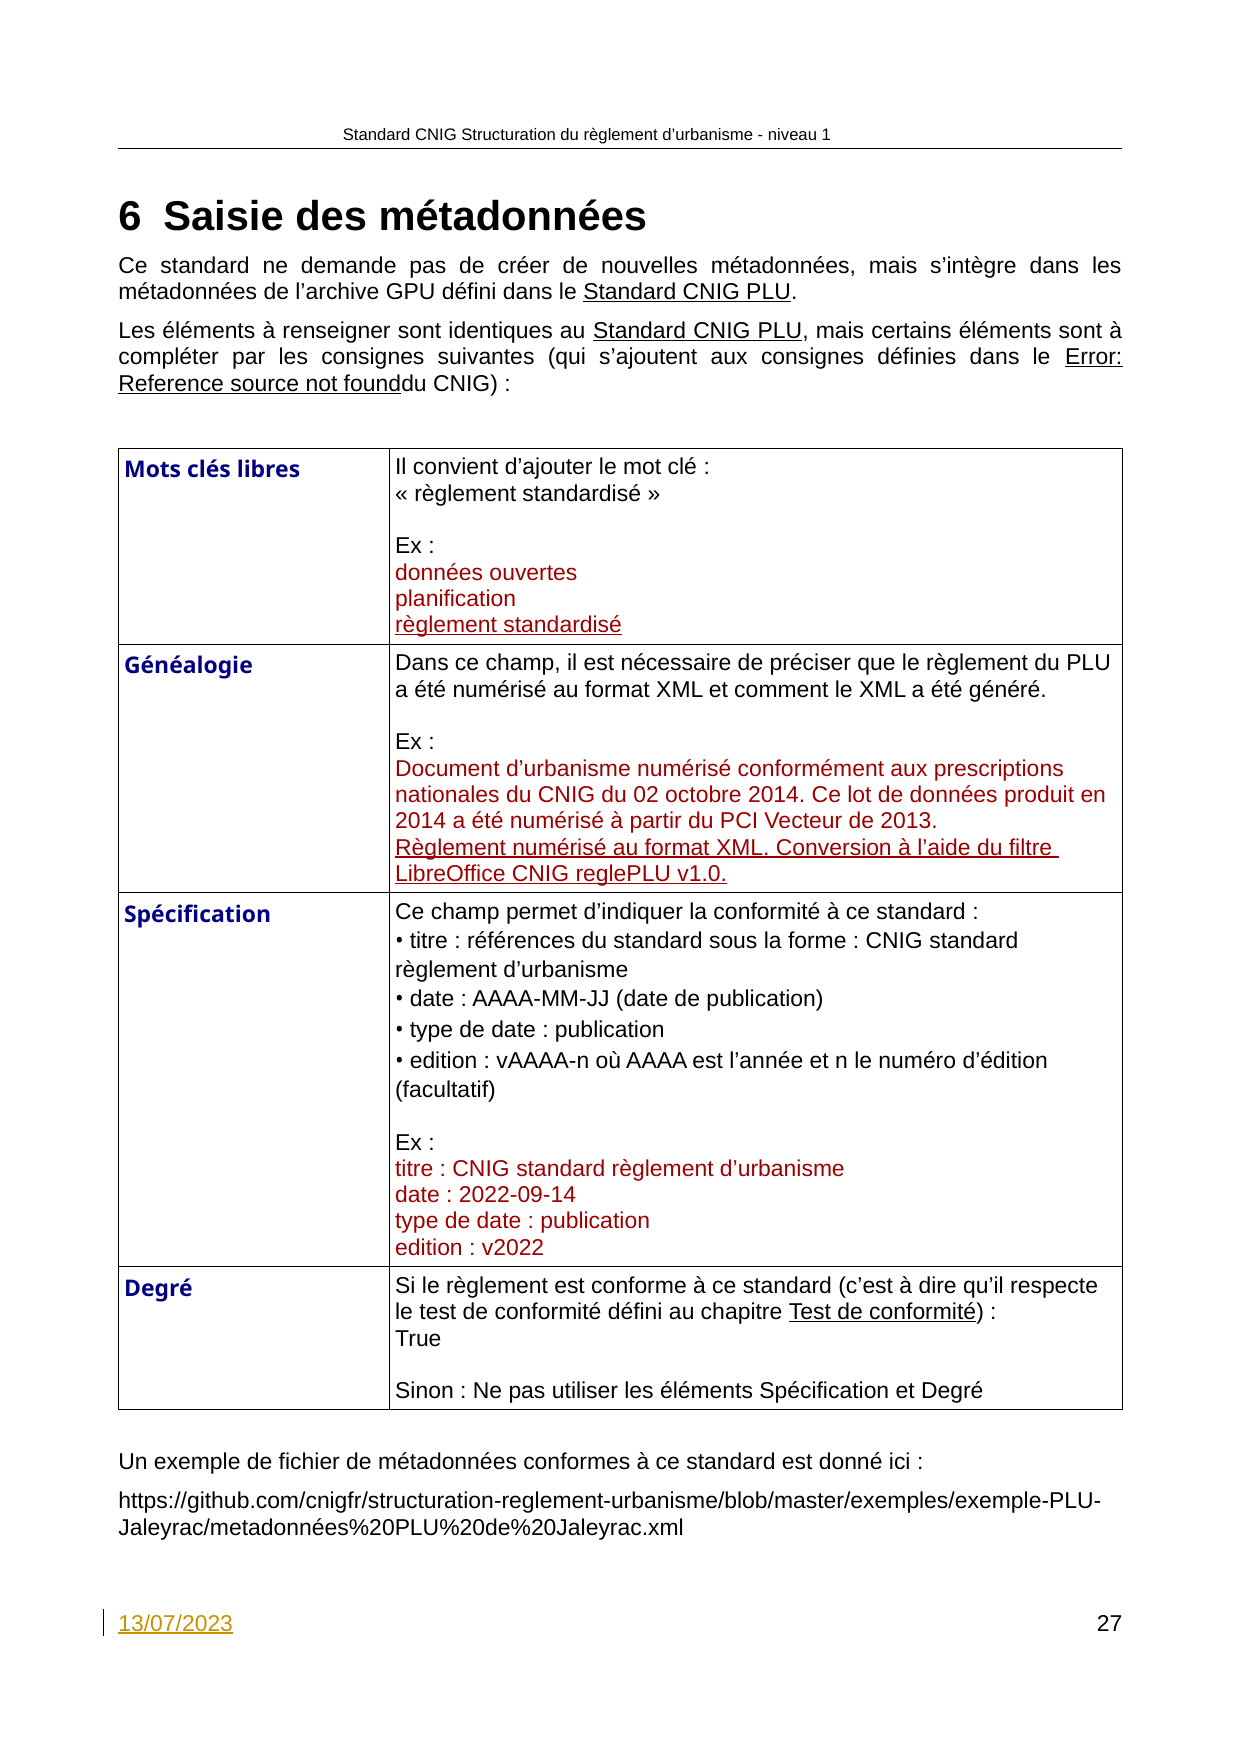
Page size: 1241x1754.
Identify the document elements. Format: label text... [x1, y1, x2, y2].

table_cell Ce champ permet d’indiquer la conformité à ce standard : • titre : références du standard sous la forme : CNIG standard règlement d’urbanisme • date : AAAA-MM-JJ (date de publication) • type de date : publication • edition : vAAAA-n où AAAA est l’année et n le numéro d’édition (facultatif) Ex : titre : CNIG standard règlement d’urbanisme date : 2022-09-14 type de date : publication edition : v2022 [390, 893, 1122, 1266]
subtitle Saisie des métadonnées [118, 191, 1122, 239]
table_cell Généalogie [119, 645, 389, 892]
table_header Mots clés libres [119, 449, 389, 643]
table_cell Dans ce champ, il est nécessaire de préciser que le règlement du PLU a été numérisé au format XML et comment le XML a été généré. Ex : Document d’urbanisme numérisé conformément aux prescriptions nationales du CNIG du 02 octobre 2014. Ce lot de données produit en 2014 a été numérisé à partir du PCI Vecteur de 2013. Règlement numérisé au format XML. Conversion à l’aide du filtre LibreOffice CNIG reglePLU v1.0. [390, 645, 1122, 892]
text https://github.com/cnigfr/structuration-reglement-urbanisme/blob/master/exemples/exemple-PLU-Jaleyrac/metadonnées%20PLU%20de%20Jaleyrac.xml [118, 1487, 1122, 1540]
table_cell Degré [119, 1267, 389, 1409]
text Ce standard ne demande pas de créer de nouvelles métadonnées, mais s’intègre dans les métadonnées de l’archive GPU défini dans le Standard CNIG PLU. [118, 252, 1122, 304]
text Les éléments à renseigner sont identiques au Standard CNIG PLU, mais certains éléments sont à compléter par les consignes suivantes (qui s’ajoutent aux consignes définies dans le Erreur : source de la référence non trouvéedu CNIG) : [118, 317, 1122, 396]
table_cell Spécification [119, 893, 389, 1266]
table_cell Si le règlement est conforme à ce standard (c’est à dire qu’il respecte le test de conformité défini au chapitre Test de conformité) : True Sinon : Ne pas utiliser les éléments Spécification et Degré [390, 1267, 1122, 1409]
text Un exemple de fichier de métadonnées conformes à ce standard est donné ici : [118, 1448, 1122, 1474]
table_header Il convient d’ajouter le mot clé : « règlement standardisé » Ex : données ouvertes planification règlement standardisé [390, 449, 1122, 643]
